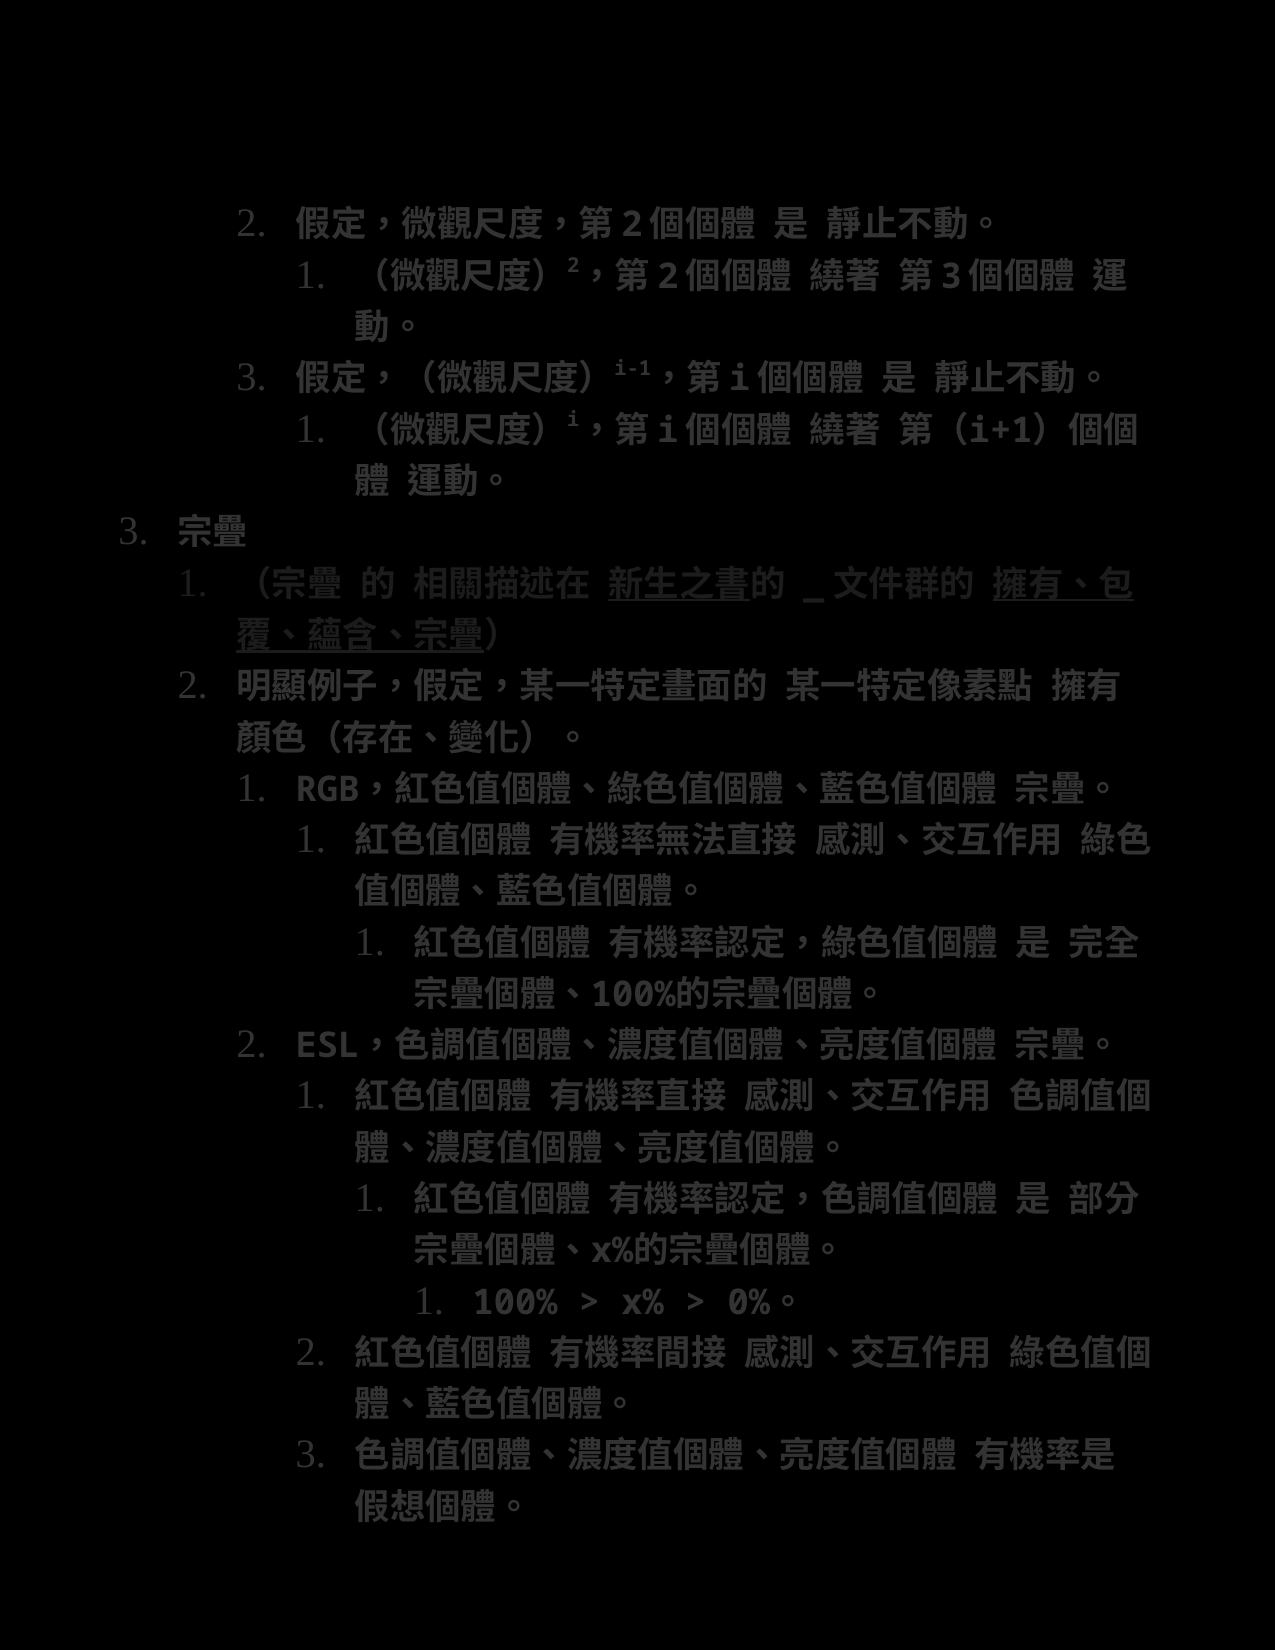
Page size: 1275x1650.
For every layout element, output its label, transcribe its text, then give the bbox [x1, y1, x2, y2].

list 假定，微觀尺度，第2個個體 是 靜止不動。 [236, 196, 1157, 247]
list 假定，（微觀尺度）i-1，第i個個體 是 靜止不動。 [236, 350, 1157, 401]
list 明顯例子，假定，某一特定畫面的 某一特定像素點 擁有 顏色（存在、變化）。 [177, 658, 1157, 760]
list RGB，紅色值個體、綠色值個體、藍色值個體 宗疊。 [236, 760, 1157, 811]
list 宗疊 [118, 504, 1157, 555]
list 紅色值個體 有機率間接 感測、交互作用 綠色值個體、藍色值個體。 [295, 1324, 1157, 1427]
list 紅色值個體 有機率認定，色調值個體 是 部分宗疊個體、x%的宗疊個體。 [354, 1170, 1157, 1273]
list 紅色值個體 有機率直接 感測、交互作用 色調值個體、濃度值個體、亮度值個體。 [295, 1068, 1157, 1170]
list （微觀尺度）2，第2個個體 繞著 第3個個體 運動。 [295, 247, 1157, 350]
list 紅色值個體 有機率無法直接 感測、交互作用 綠色值個體、藍色值個體。 [295, 811, 1157, 914]
list 色調值個體、濃度值個體、亮度值個體 有機率是 假想個體。 [295, 1427, 1157, 1529]
list （微觀尺度）i，第i個個體 繞著 第（i+1）個個體 運動。 [295, 401, 1157, 504]
list （宗疊 的 相關描述在 新生之書的 _ 文件群的 擁有、包覆、蘊含、宗疊） [177, 555, 1157, 658]
list ESL，色調值個體、濃度值個體、亮度值個體 宗疊。 [236, 1017, 1157, 1068]
list 100% > x% > 0%。 [413, 1273, 1157, 1324]
list 紅色值個體 有機率認定，綠色值個體 是 完全宗疊個體、100%的宗疊個體。 [354, 914, 1157, 1017]
